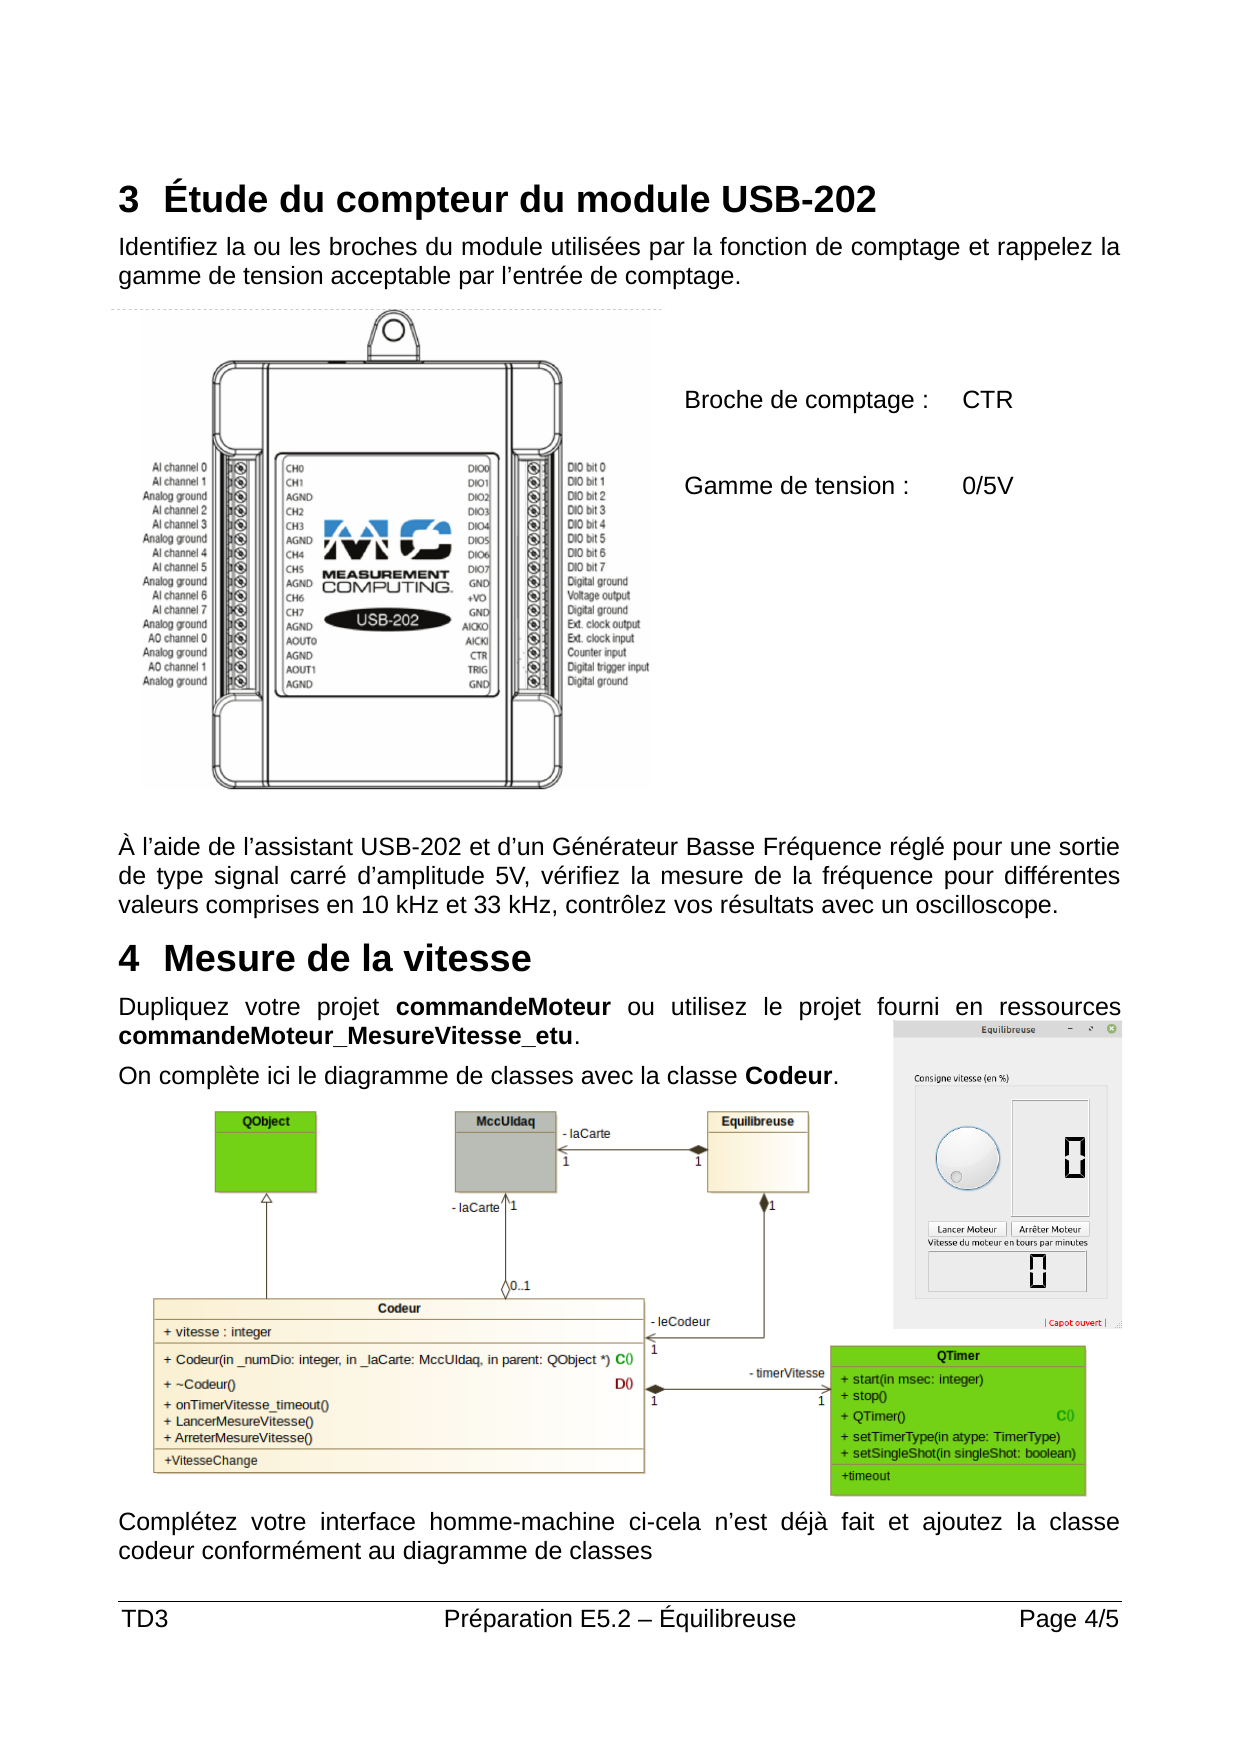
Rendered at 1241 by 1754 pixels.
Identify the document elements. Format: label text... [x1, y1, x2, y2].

text À l’aide de l’assistant USB-202 et d’un Générateur Basse Fréquence réglé pour une sortie de type signal carré d’amplitude 5V, vérifiez la mesure de la fréquence pour différentes valeurs comprises en 10 kHz et 33 kHz, contrôlez vos résultats avec un oscilloscope. [118, 832, 1122, 918]
table_cell [962, 413, 1186, 442]
subtitle Étude du compteur du module USB-202 [118, 176, 1122, 220]
text Dupliquez votre projet commandeMoteur ou utilisez le projet fourni en ressources commandeMoteur_MesureVitesse_etu. [118, 992, 1122, 1049]
text Complétez votre interface homme-machine ci-cela n’est déjà fait et ajoutez la classe codeur conformément au diagramme de classes [118, 1102, 1122, 1564]
text Identifiez la ou les broches du module utilisées par la fonction de comptage et rappelez la gamme de tension acceptable par l’entrée de comptage. [118, 232, 1122, 290]
picture [109, 309, 665, 792]
table_cell [962, 442, 1186, 471]
table_cell Gamme de tension : [684, 471, 962, 503]
table_header Broche de comptage : [684, 385, 962, 413]
subtitle Mesure de la vitesse [118, 936, 1122, 980]
table_cell [684, 442, 962, 471]
picture [143, 1020, 1123, 1507]
text On complète ici le diagramme de classes avec la classe Codeur. [118, 1061, 893, 1090]
table_cell 0/5V [962, 471, 1186, 503]
table_header CTR [962, 385, 1186, 413]
table_cell [684, 413, 962, 442]
